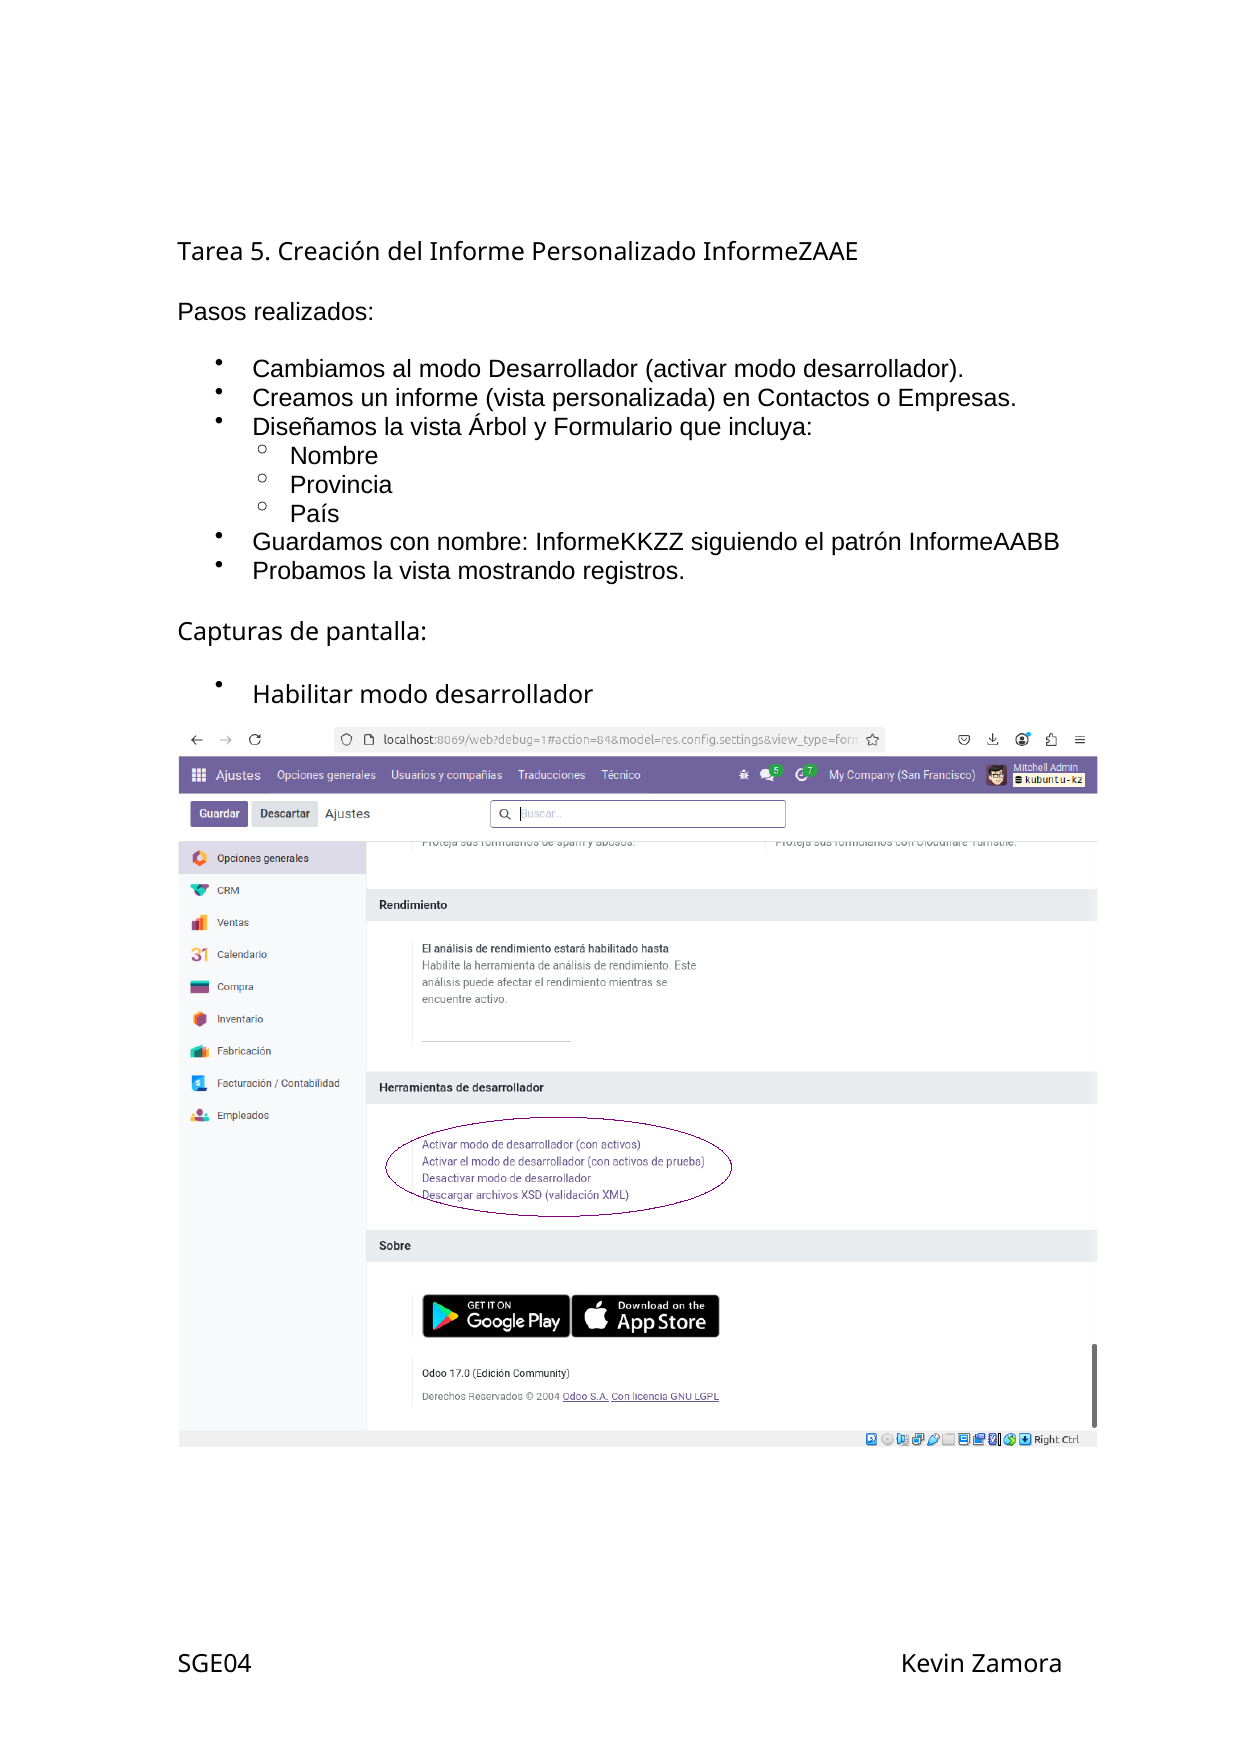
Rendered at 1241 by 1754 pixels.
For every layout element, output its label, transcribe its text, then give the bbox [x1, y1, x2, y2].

subtitle País [252, 498, 1174, 527]
subtitle Provincia [252, 470, 1174, 498]
subtitle Tarea 5. Creación del Informe Personalizado InformeZAAE [177, 234, 1174, 268]
subtitle Nombre [252, 441, 1174, 470]
subtitle Probamos la vista mostrando registros. [214, 556, 1174, 585]
subtitle Creamos un informe (vista personalizada) en Contactos o Empresas. [214, 383, 1174, 412]
subtitle Guardamos con nombre: InformeKKZZ siguiendo el patrón InformeAABB [214, 527, 1174, 556]
subtitle Pasos realizados: [177, 297, 1174, 326]
subtitle Cambiamos al modo Desarrollador (activar modo desarrollador). [214, 354, 1174, 383]
subtitle Diseñamos la vista Árbol y Formulario que incluya: [214, 412, 1174, 441]
subtitle Capturas de pantalla: [177, 614, 1174, 648]
subtitle Habilitar modo desarrollador [214, 677, 1174, 711]
picture [178, 724, 1098, 1447]
